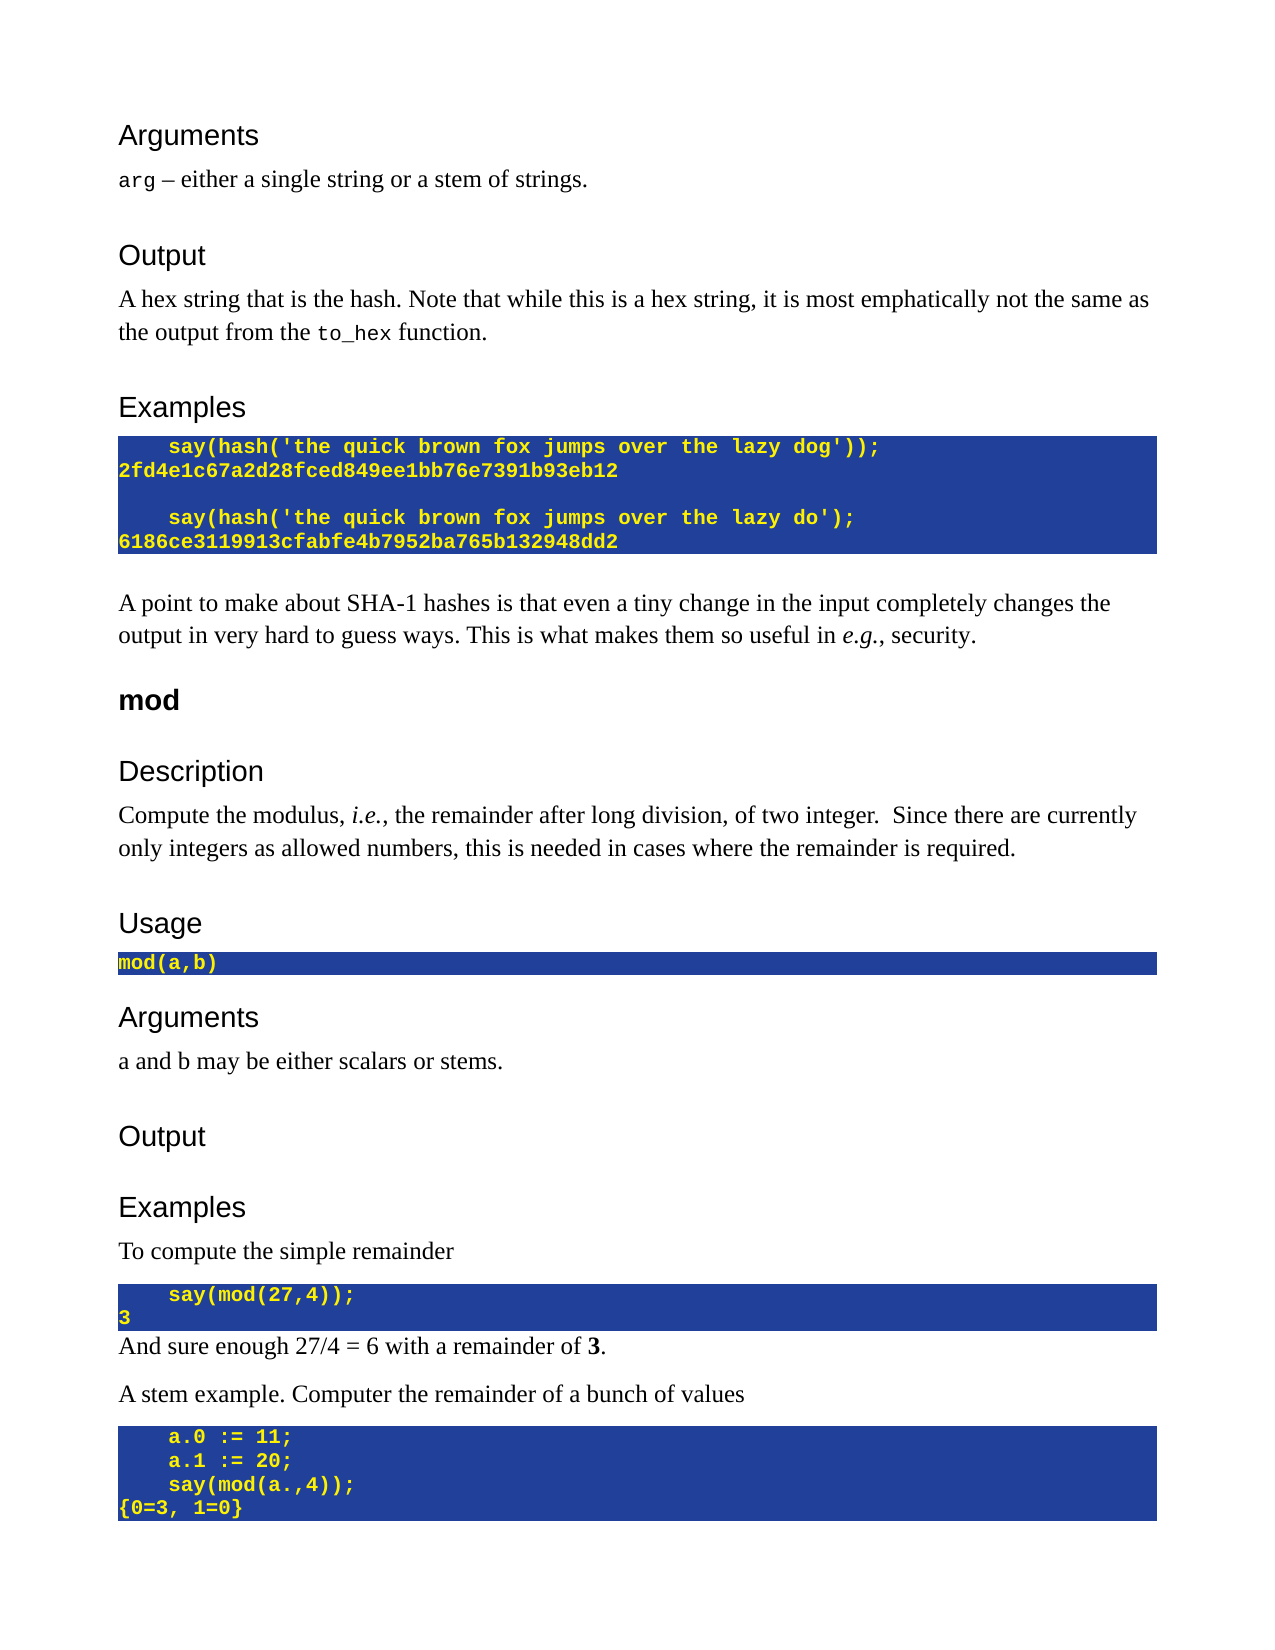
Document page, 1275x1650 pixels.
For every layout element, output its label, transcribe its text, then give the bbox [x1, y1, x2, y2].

text And sure enough 27/4 = 6 with a remainder of 3. [118, 1331, 1157, 1360]
text say(mod(27,4)); [118, 1284, 1157, 1307]
subtitle Usage [118, 906, 1157, 939]
text a.0 := 11; [118, 1426, 1157, 1450]
text say(hash('the quick brown fox jumps over the lazy dog')); [118, 436, 1157, 460]
text 2fd4e1c67a2d28fced849ee1bb76e7391b93eb12 [118, 460, 1157, 484]
text To compute the simple remainder [118, 1236, 1157, 1265]
subtitle Output [118, 238, 1157, 271]
text A hex string that is the hash. Note that while this is a hex string, it is most emphatically not the same as the output from the to_hex function. [118, 284, 1157, 346]
text A stem example. Computer the remainder of a bunch of values [118, 1379, 1157, 1407]
text a and b may be either scalars or stems. [118, 1046, 1157, 1075]
text Compute the modulus, i.e., the remainder after long division, of two integer. Since there are currently only integers as allowed numbers, this is needed in cases where the remainder is required. [118, 800, 1157, 862]
text say(mod(a.,4)); [118, 1473, 1157, 1497]
text say(hash('the quick brown fox jumps over the lazy do'); [118, 507, 1157, 531]
text a.1 := 20; [118, 1450, 1157, 1473]
text 3 [118, 1307, 1157, 1331]
text 6186ce3119913cfabfe4b7952ba765b132948dd2 [118, 531, 1157, 554]
text A point to make about SHA-1 hashes is that even a tiny change in the input completely changes the output in very hard to guess ways. This is what makes them so useful in e.g., security. [118, 554, 1157, 649]
text {0=3, 1=0} [118, 1497, 1157, 1521]
subtitle Examples [118, 1190, 1157, 1224]
subtitle Examples [118, 390, 1157, 424]
text mod(a,b) [118, 952, 1157, 975]
text arg – either a single string or a stem of strings. [118, 164, 1157, 194]
subtitle Arguments [118, 118, 1157, 152]
subtitle mod [118, 683, 1157, 717]
subtitle Description [118, 754, 1157, 788]
subtitle Arguments [118, 1000, 1157, 1034]
subtitle Output [118, 1119, 1157, 1153]
